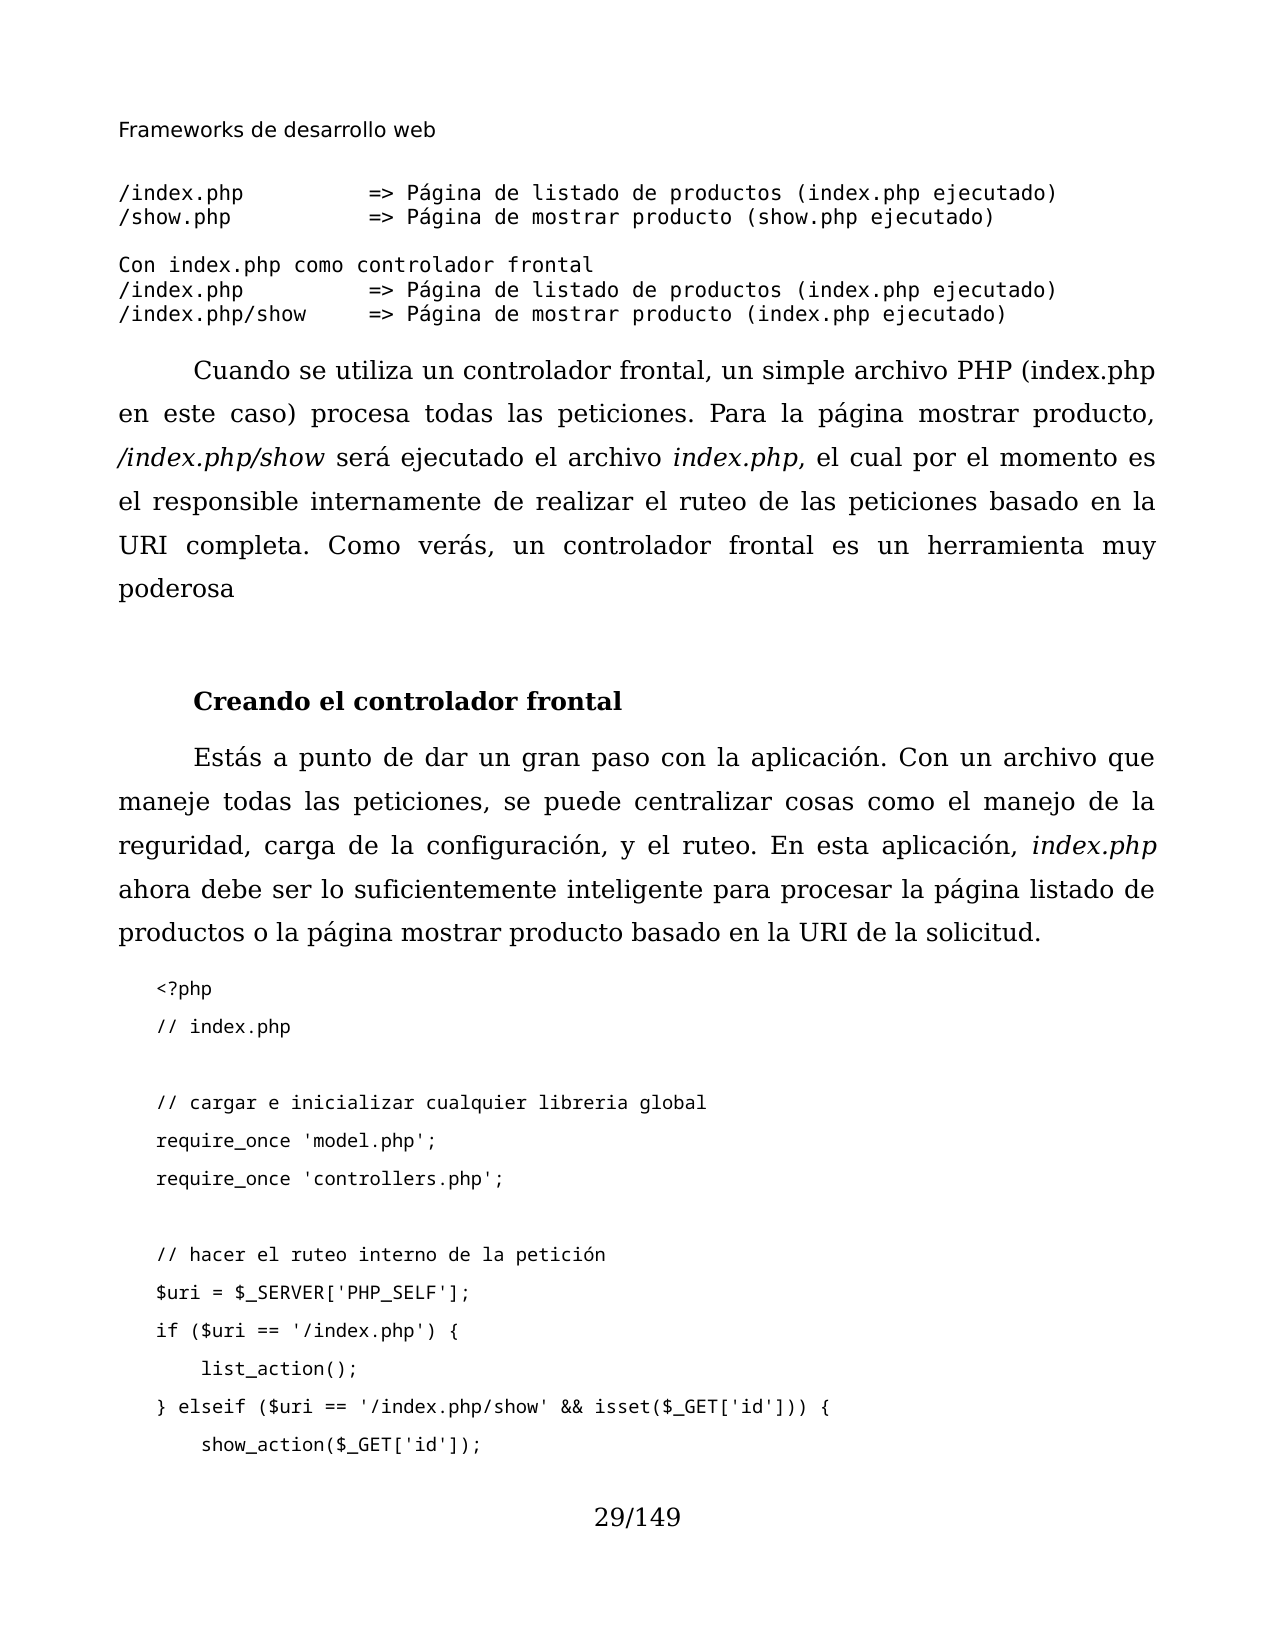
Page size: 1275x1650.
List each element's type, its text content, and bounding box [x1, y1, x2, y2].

text <?php [118, 975, 1157, 1000]
text show_action($_GET['id']); [118, 1431, 1157, 1457]
text Con index.php como controlador frontal [118, 253, 1157, 278]
text /index.php/show => Página de mostrar producto (index.php ejecutado) [118, 302, 1157, 326]
text // index.php [118, 1013, 1157, 1038]
text /index.php => Página de listado de productos (index.php ejecutado) [118, 278, 1157, 302]
text // hacer el ruteo interno de la petición [118, 1241, 1157, 1267]
text if ($uri == '/index.php') { [118, 1317, 1157, 1343]
text list_action(); [118, 1355, 1157, 1381]
text Estás a punto de dar un gran paso con la aplicación. Con un archivo que maneje todas las peticiones, se puede centralizar cosas como el manejo de la reguridad, carga de la configuración, y el ruteo. En esta aplicación, index.php ahora debe ser lo suficientemente inteligente para procesar la página listado de productos o la página mostrar producto basado en la URI de la solicitud. [118, 744, 1157, 948]
text Creando el controlador frontal [118, 687, 1157, 716]
text /index.php => Página de listado de productos (index.php ejecutado) [118, 181, 1157, 205]
text // cargar e inicializar cualquier libreria global [118, 1089, 1157, 1114]
text $uri = $_SERVER['PHP_SELF']; [118, 1279, 1157, 1304]
text /show.php => Página de mostrar producto (show.php ejecutado) [118, 205, 1157, 229]
text Cuando se utiliza un controlador frontal, un simple archivo PHP (index.php en este caso) procesa todas las peticiones. Para la página mostrar producto, /index.php/show será ejecutado el archivo index.php, el cual por el momento es el responsible internamente de realizar el ruteo de las peticiones basado en la URI completa. Como verás, un controlador frontal es un herramienta muy poderosa [118, 356, 1157, 604]
text } elseif ($uri == '/index.php/show' && isset($_GET['id'])) { [118, 1393, 1157, 1419]
text require_once 'model.php'; [118, 1127, 1157, 1152]
text require_once 'controllers.php'; [118, 1165, 1157, 1191]
